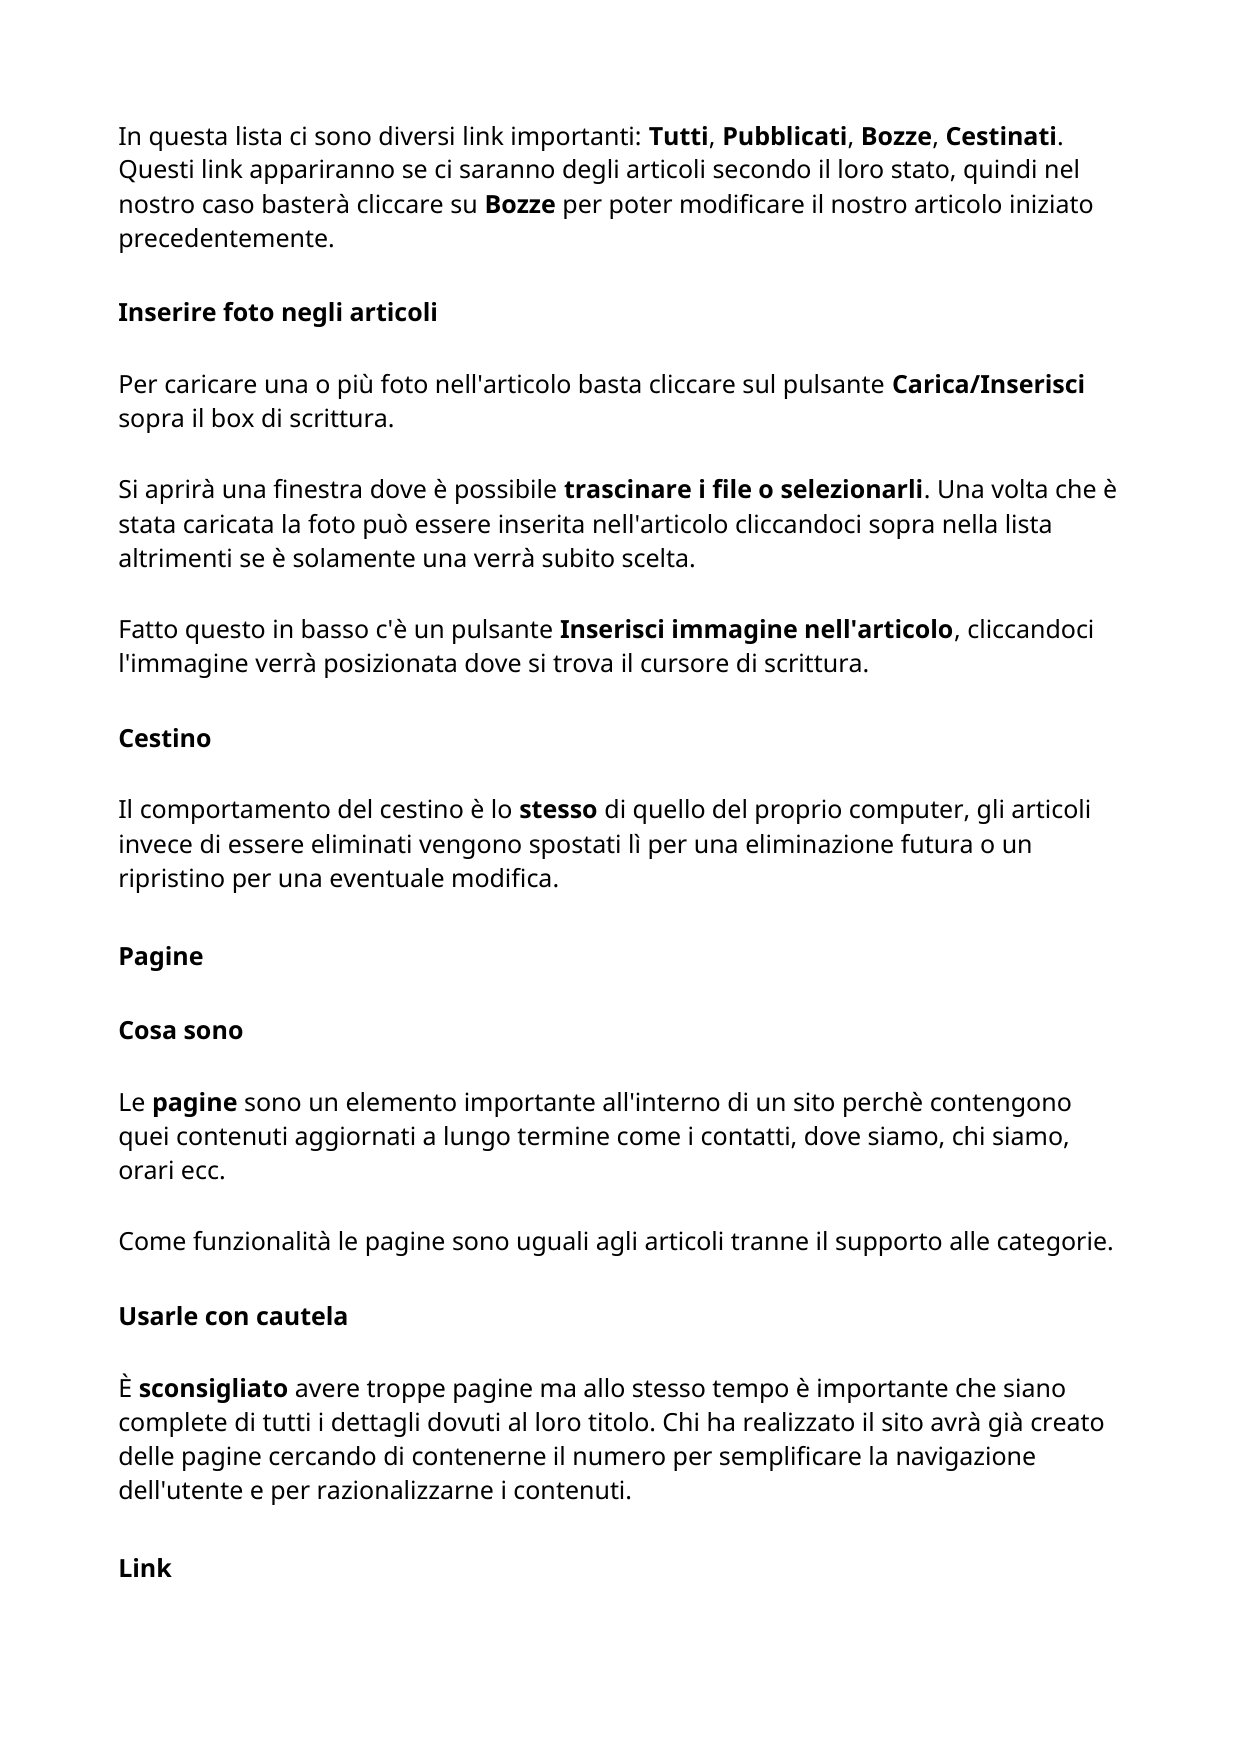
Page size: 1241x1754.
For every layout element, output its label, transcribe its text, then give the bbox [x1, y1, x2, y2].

text In questa lista ci sono diversi link importanti: Tutti, Pubblicati, Bozze, Cestinati. Questi link appariranno se ci saranno degli articoli secondo il loro stato, quindi nel nostro caso basterà cliccare su Bozze per poter modificare il nostro articolo iniziato precedentemente. [118, 118, 1122, 254]
text Inserire foto negli articoli [118, 295, 1122, 329]
text Per caricare una o più foto nell'articolo basta cliccare sul pulsante Carica/Inserisci sopra il box di scrittura. [118, 367, 1122, 435]
text Cestino [118, 721, 1122, 755]
text Fatto questo in basso c'è un pulsante Inserisci immagine nell'articolo, cliccandoci l'immagine verrà posizionata dove si trova il cursore di scrittura. [118, 612, 1122, 680]
text Si aprirà una finestra dove è possibile trascinare i file o selezionarli. Una volta che è stata caricata la foto può essere inserita nell'articolo cliccandoci sopra nella lista altrimenti se è solamente una verrà subito scelta. [118, 472, 1122, 574]
text Il comportamento del cestino è lo stesso di quello del proprio computer, gli articoli invece di essere eliminati vengono spostati lì per una eliminazione futura o un ripristino per una eventuale modifica. [118, 792, 1122, 894]
text Come funzionalità le pagine sono uguali agli articoli tranne il supporto alle categorie. [118, 1224, 1122, 1258]
text Pagine [118, 938, 1122, 972]
text È sconsigliato avere troppe pagine ma allo stesso tempo è importante che siano complete di tutti i dettagli dovuti al loro titolo. Chi ha realizzato il sito avrà già creato delle pagine cercando di contenerne il numero per semplificare la navigazione dell'utente e per razionalizzarne i contenuti. [118, 1370, 1122, 1507]
text Cosa sono [118, 1013, 1122, 1047]
text Le pagine sono un elemento importante all'interno di un sito perchè contengono quei contenuti aggiornati a lungo termine come i contatti, dove siamo, chi siamo, orari ecc. [118, 1084, 1122, 1187]
text Link [118, 1550, 1122, 1584]
text Usarle con cautela [118, 1299, 1122, 1333]
